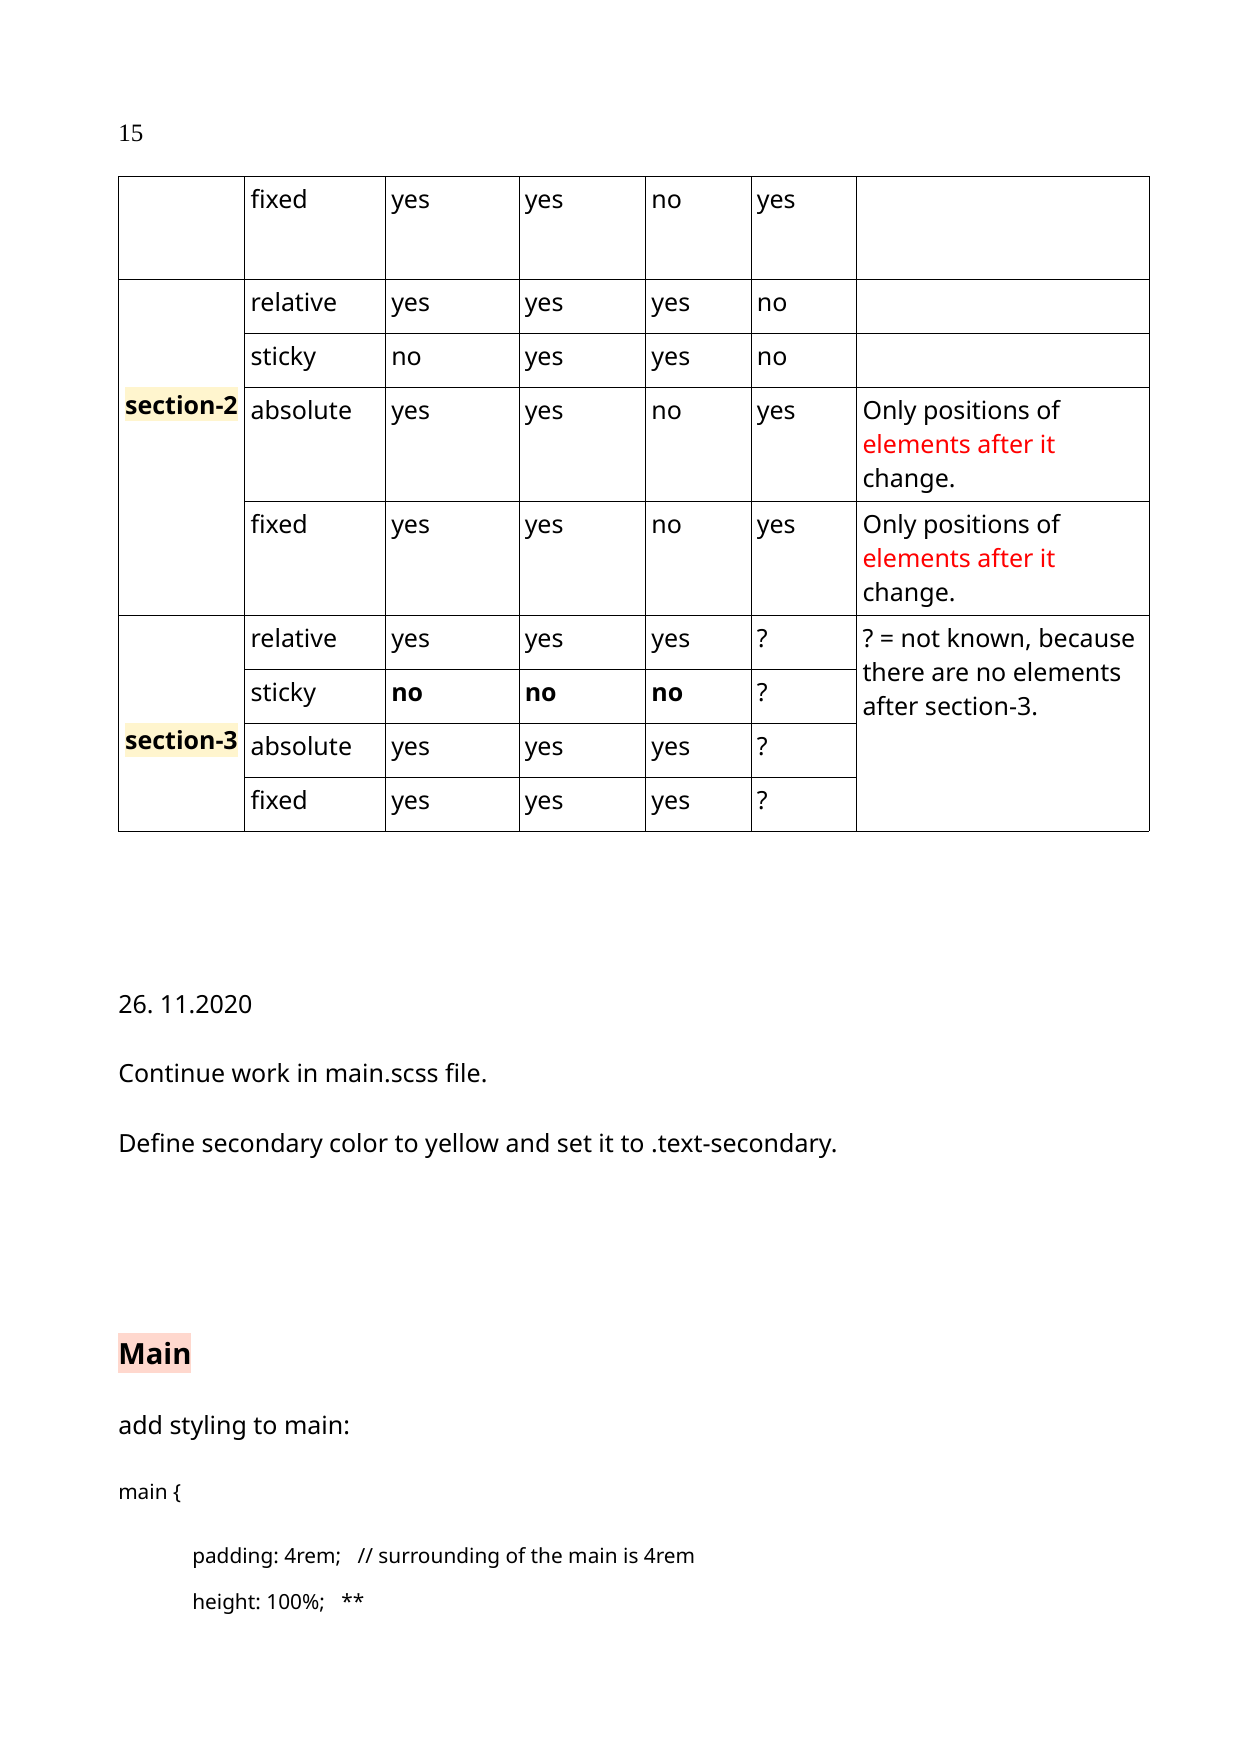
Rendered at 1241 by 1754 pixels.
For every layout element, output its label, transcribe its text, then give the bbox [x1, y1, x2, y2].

table_cell yes [520, 388, 645, 501]
table_cell ? [752, 670, 856, 723]
table_cell yes [752, 388, 856, 501]
text 26. 11.2020 [118, 987, 1122, 1021]
table_cell yes [386, 177, 519, 279]
text Define secondary color to yellow and set it to .text-secondary. [118, 1125, 1122, 1159]
table_cell fixed [245, 778, 385, 831]
table_cell no [646, 177, 751, 279]
table_cell yes [520, 778, 645, 831]
text add styling to main: [118, 1408, 1122, 1442]
table_cell ? = not known, because there are no elements after section-3. [857, 616, 1149, 831]
table_cell yes [520, 616, 645, 669]
table_cell absolute [245, 724, 385, 777]
table_cell yes [386, 388, 519, 501]
text Main [118, 1333, 1122, 1373]
text Continue work in main.scss file. [118, 1056, 1122, 1090]
table_cell no [752, 334, 856, 387]
table_cell yes [646, 724, 751, 777]
table_cell yes [520, 724, 645, 777]
table_cell yes [520, 334, 645, 387]
table_cell [119, 177, 244, 279]
table_cell no [752, 280, 856, 333]
table_cell yes [386, 280, 519, 333]
table_cell [857, 177, 1149, 279]
table_cell yes [646, 616, 751, 669]
table_cell yes [386, 778, 519, 831]
table_cell Only positions of elements after it change. [857, 502, 1149, 615]
table_cell ? [752, 778, 856, 831]
table_cell section-3 [119, 616, 244, 831]
table_cell sticky [245, 334, 385, 387]
text main { [118, 1477, 1122, 1506]
table_cell no [646, 388, 751, 501]
table_cell yes [646, 778, 751, 831]
table_cell relative [245, 616, 385, 669]
table_cell yes [520, 177, 645, 279]
table_cell yes [386, 502, 519, 615]
table_cell no [646, 502, 751, 615]
table_cell yes [520, 502, 645, 615]
table_cell yes [646, 280, 751, 333]
table_cell yes [752, 502, 856, 615]
table_cell absolute [245, 388, 385, 501]
table_cell yes [386, 616, 519, 669]
table_cell fixed [245, 177, 385, 279]
table_cell fixed [245, 502, 385, 615]
table_cell no [646, 670, 751, 723]
text padding: 4rem; // surrounding of the main is 4rem [118, 1541, 1122, 1569]
table_cell relative [245, 280, 385, 333]
table_cell ? [752, 616, 856, 669]
table_cell sticky [245, 670, 385, 723]
table_cell [857, 334, 1149, 387]
table_cell yes [386, 724, 519, 777]
table_cell Only positions of elements after it change. [857, 388, 1149, 501]
text height: 100%; ** [118, 1587, 1122, 1615]
table_cell section-2 [119, 280, 244, 615]
table_cell ? [752, 724, 856, 777]
table_cell yes [646, 334, 751, 387]
table_cell yes [520, 280, 645, 333]
table_cell no [386, 334, 519, 387]
table_cell no [520, 670, 645, 723]
table_cell yes [752, 177, 856, 279]
table_cell no [386, 670, 519, 723]
table_cell [857, 280, 1149, 333]
